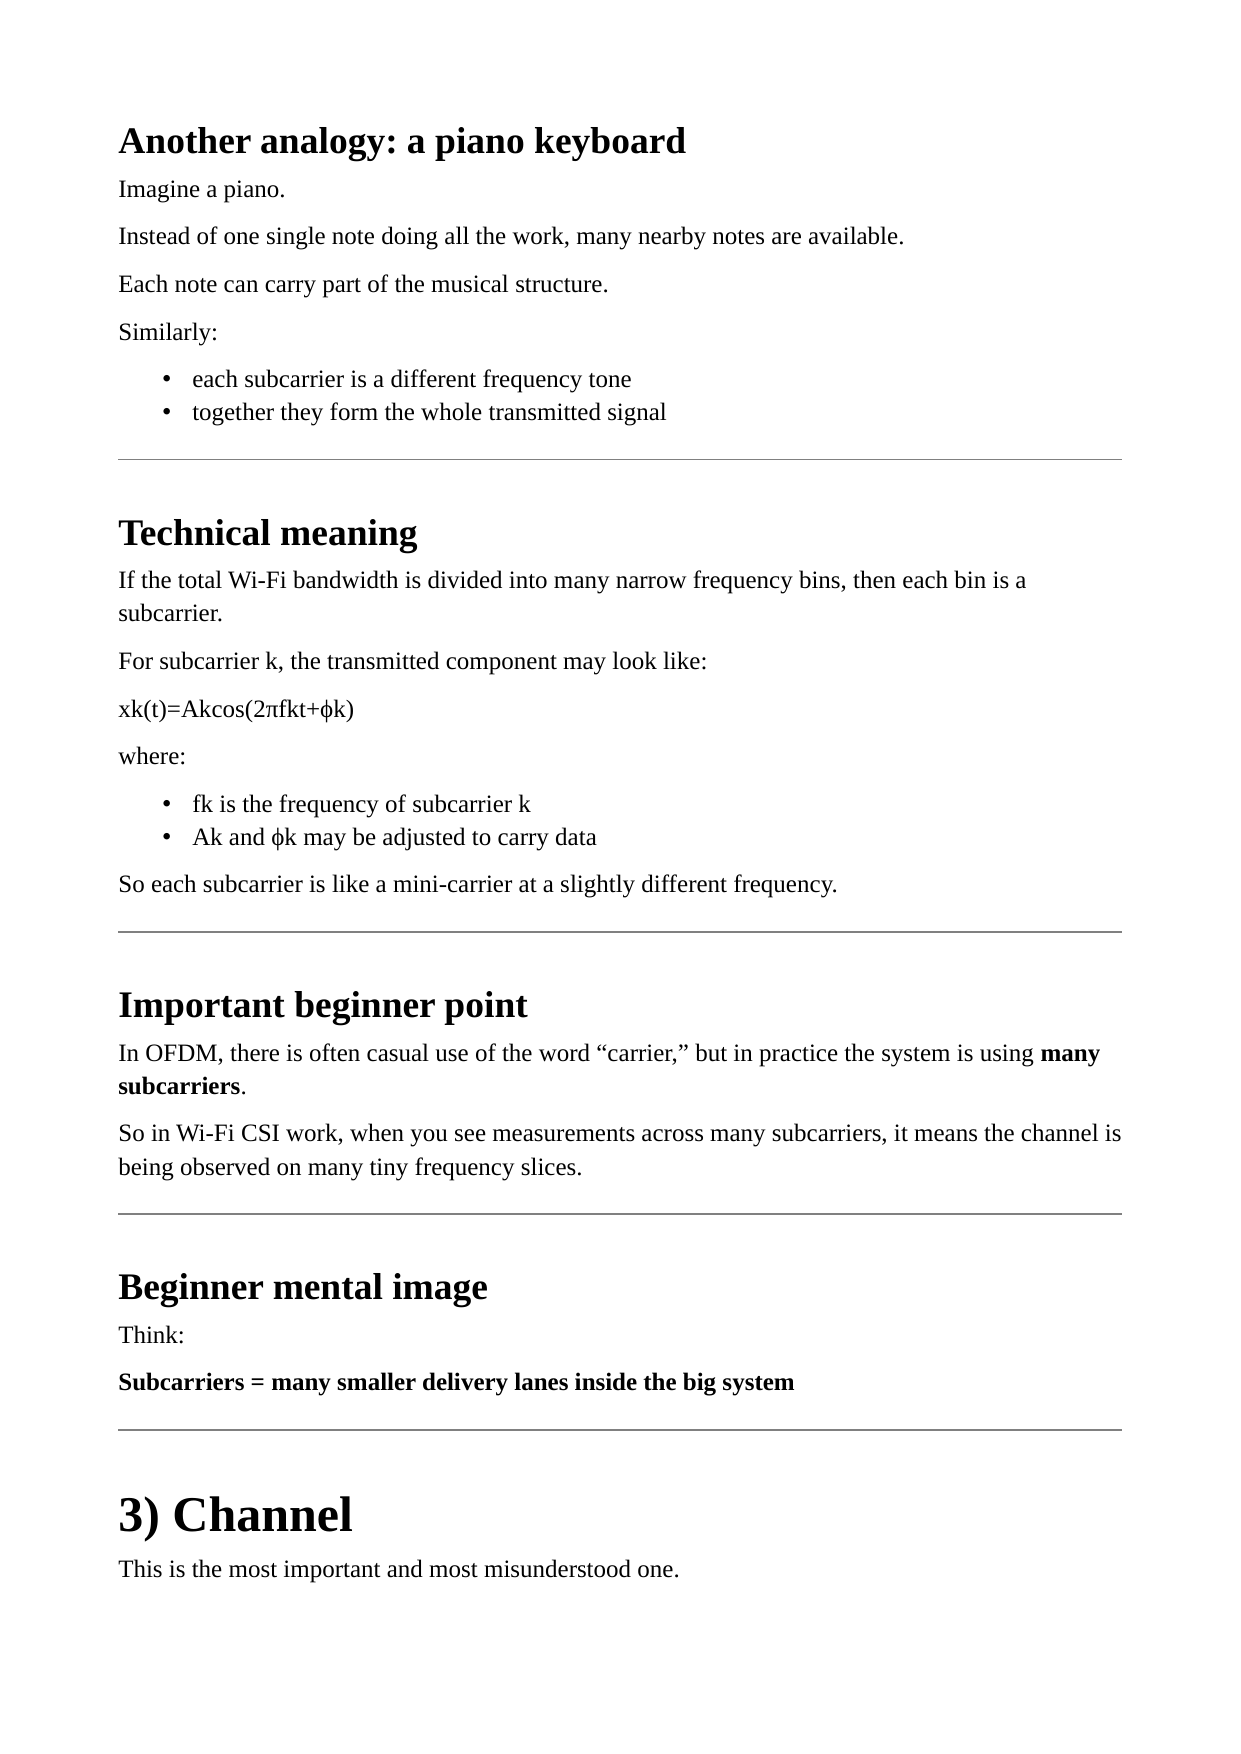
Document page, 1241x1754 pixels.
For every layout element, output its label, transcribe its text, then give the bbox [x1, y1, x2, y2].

list fk​ is the frequency of subcarrier k [162, 789, 1122, 818]
text Instead of one single note doing all the work, many nearby notes are available. [118, 221, 1122, 250]
list each subcarrier is a different frequency tone [162, 364, 1122, 393]
subtitle Another analogy: a piano keyboard [118, 118, 1122, 161]
text Imagine a piano. [118, 174, 1122, 202]
text where: [118, 741, 1122, 770]
text So each subcarrier is like a mini-carrier at a slightly different frequency. [118, 869, 1122, 898]
subtitle Important beginner point [118, 982, 1122, 1025]
text Subcarriers = many smaller delivery lanes inside the big system [118, 1367, 1122, 1396]
text This is the most important and most misunderstood one. [118, 1554, 1122, 1583]
subtitle 3) Channel [118, 1484, 1122, 1542]
text For subcarrier k, the transmitted component may look like: [118, 646, 1122, 675]
text Similarly: [118, 317, 1122, 345]
text Think: [118, 1320, 1122, 1349]
text If the total Wi-Fi bandwidth is divided into many narrow frequency bins, then each bin is a subcarrier. [118, 566, 1122, 627]
subtitle Beginner mental image [118, 1264, 1122, 1307]
subtitle Technical meaning [118, 510, 1122, 553]
text xk​(t)=Ak​cos(2πfk​t+ϕk​) [118, 694, 1122, 722]
text In OFDM, there is often casual use of the word “carrier,” but in practice the system is using many subcarriers. [118, 1038, 1122, 1100]
list together they form the whole transmitted signal [162, 397, 1122, 426]
text Each note can carry part of the musical structure. [118, 269, 1122, 298]
list Ak​ and ϕk​ may be adjusted to carry data [162, 822, 1122, 851]
text So in Wi-Fi CSI work, when you see measurements across many subcarriers, it means the channel is being observed on many tiny frequency slices. [118, 1118, 1122, 1180]
